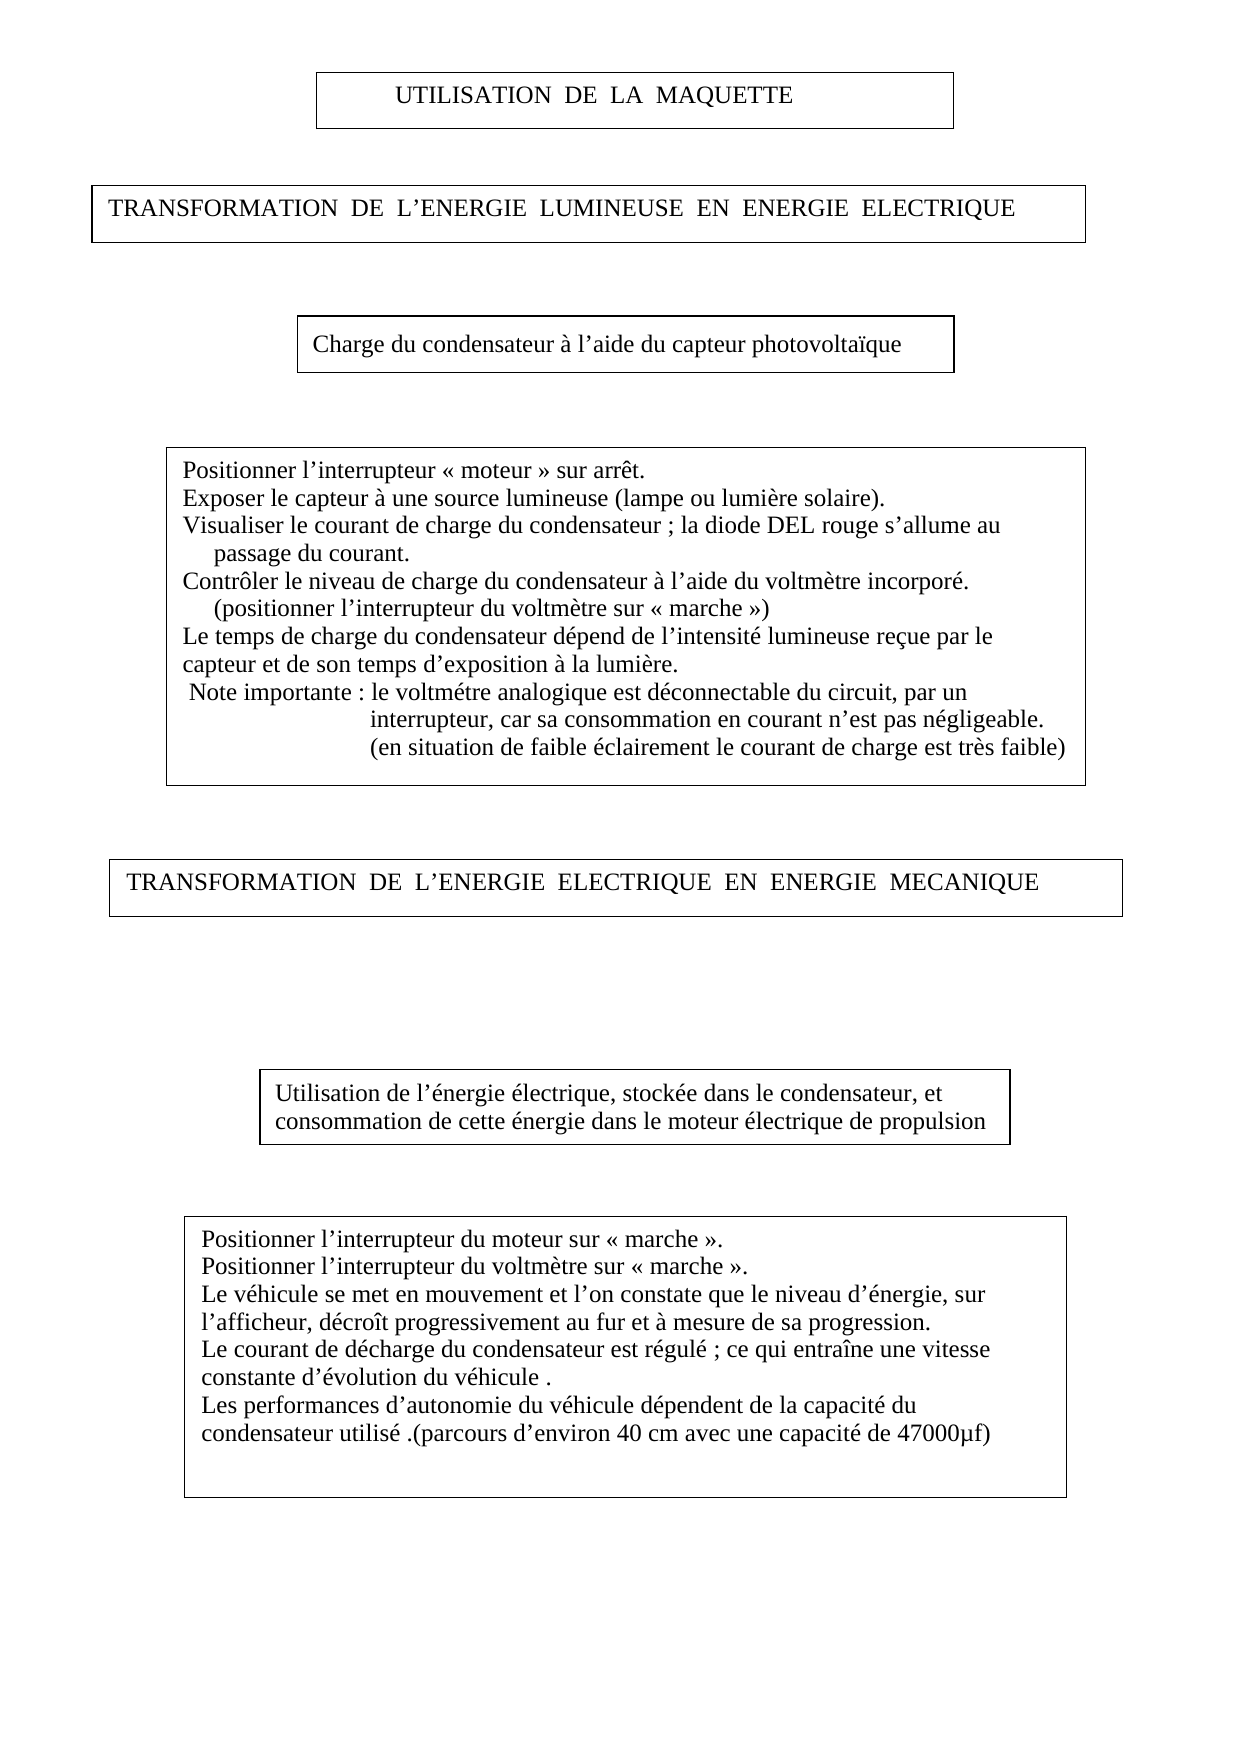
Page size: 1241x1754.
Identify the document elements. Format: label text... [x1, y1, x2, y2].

text interrupteur, car sa consommation en courant n’est pas négligeable. [182, 705, 1069, 733]
text l’afficheur, décroît progressivement au fur et à mesure de sa progression. [201, 1308, 1051, 1336]
text (en situation de faible éclairement le courant de charge est très faible) [182, 733, 1069, 761]
text Le courant de décharge du condensateur est régulé ; ce qui entraîne une vitesse [201, 1336, 1051, 1363]
text passage du courant. [182, 539, 1069, 567]
text Visualiser le courant de charge du condensateur ; la diode DEL rouge s’allume au [182, 511, 1069, 539]
text TRANSFORMATION DE L’ENERGIE LUMINEUSE EN ENERGIE ELECTRIQUE [108, 194, 1069, 222]
text UTILISATION DE LA MAQUETTE [332, 81, 938, 109]
text Note importante : le voltmétre analogique est déconnectable du circuit, par un [182, 678, 1069, 705]
text Positionner l’interrupteur « moteur » sur arrêt. [182, 456, 1069, 484]
text Les performances d’autonomie du véhicule dépendent de la capacité du condensateur utilisé .(parcours d’environ 40 cm avec une capacité de 47000µf) [201, 1391, 1051, 1446]
text Exposer le capteur à une source lumineuse (lampe ou lumière solaire). [182, 484, 1069, 511]
text Contrôler le niveau de charge du condensateur à l’aide du voltmètre incorporé. [182, 567, 1069, 594]
text Le temps de charge du condensateur dépend de l’intensité lumineuse reçue par le [182, 622, 1069, 650]
text Le véhicule se met en mouvement et l’on constate que le niveau d’énergie, sur [201, 1280, 1051, 1308]
text capteur et de son temps d’exposition à la lumière. [182, 650, 1069, 678]
text TRANSFORMATION DE L’ENERGIE ELECTRIQUE EN ENERGIE MECANIQUE [126, 868, 1107, 896]
text constante d’évolution du véhicule . [201, 1363, 1051, 1391]
text Positionner l’interrupteur du moteur sur « marche ». [201, 1225, 1051, 1252]
text Positionner l’interrupteur du voltmètre sur « marche ». [201, 1252, 1051, 1280]
text (positionner l’interrupteur du voltmètre sur « marche ») [182, 594, 1069, 622]
